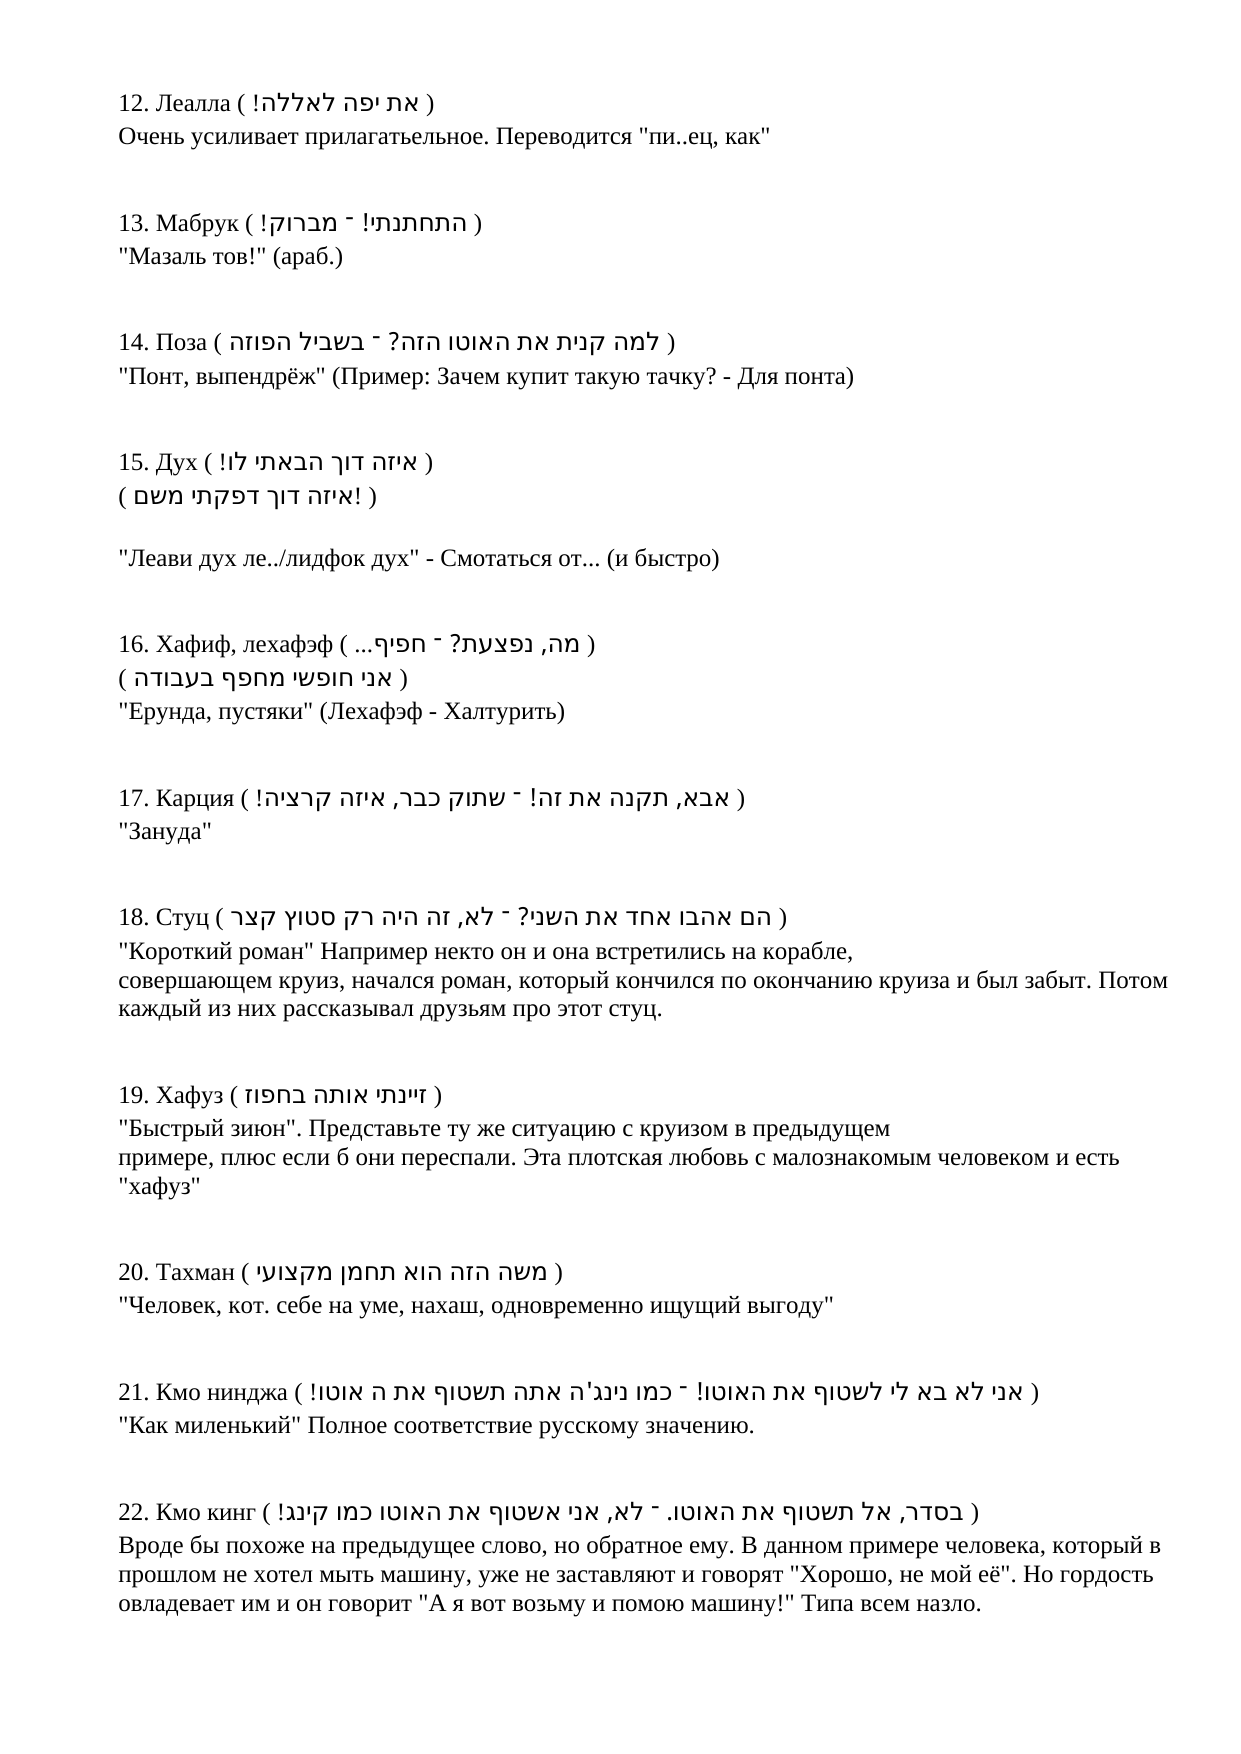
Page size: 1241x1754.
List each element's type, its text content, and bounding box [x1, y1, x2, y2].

text Сленг - Часть 3 1. Ларедет ле... ( אני לא רוצה זיון, מספיק שתרדי לי ) "Сделать минет/куннилинг" (перевод деликатнее оригинала) 2. Ларедет аль... ( דיי לרדת עליו ) "Наезжать, гнать на кого-либо, обзывать кого-либо" 3. Нифтах ( !היה קטע מצחיק, הקה"ל פשוט נפתח ) "Мэт ми цхок" 4. Кусит ( ?הייתי במסיבה שלשום. ־ היו כוסיות ) ( ?מה אתה, כוסית ) "Красотка, красивая девушка" (Пример: Был вчера на вечеринке. - Были девчонки симпотные?) (Пример№ 2: Ты что, баба?) 5. Зэу ше... ( !הרי היית שם אתמול. ־ זהו שלא ) "В том то и дело, что..." 6. Ёцмах ( !איזה יוצמח הוא ) То же что "Хнун" ("заучка") 7. Азов отха ( !עזוב אותך משטויות ) ( !עזוב עותך , בחייך ) "Оставь/брось/перестань/тормози" 8. Хауа, Бэхауа, Хауист ( קיבלתי את כל זה בחאווה ) "Нахаляву" (Пример: Я получил это всё нахаляву). Соответственно, "Хауа" - халява, а "Хауист" - халявщик. 9. Литфос криза ( !אתמול תפסתי קריזה , רציתי להרוג את כולם ) "Психануть, сорваться" 10. Баса, Леваес ( איזה באסה ) ( אתה רוצה לבאס אותי? ) "Облом, разочаровать + обломать, разочаровать" 11. Лига ( !איזה ליגה זה ) "Рама гвоhа". Т.к израильтяне обожают футбол, слово "лига" вошло в обиход как что-то очень хорошее. (Пример: "Это так круто!" или "крутизна!") 12. Леалла ( !את יפה לאללה ) Очень усиливает прилагатьельное. Переводится "пи..ец, как" 13. Мабрук ( !התחתנתי! ־ מברוק ) "Мазаль тов!" (араб.) 14. Поза ( למה קנית את האוטו הזה? ־ בשביל הפוזה ) "Понт, выпендрёж" (Пример: Зачем купит такую тачку? - Для понта) 15. Дух ( !איזה דוך הבאתי לו ) ( איזה דוך דפקתי משם! ) "Леави дух ле../лидфок дух" - Смотаться от... (и быстро) 16. Хафиф, лехафэф ( ...מה, נפצעת? ־ חפיף ) ( אני חופשי מחפף בעבודה ) "Ерунда, пустяки" (Лехафэф - Халтурить) 17. Карция ( !אבא, תקנה את זה! ־ שתוק כבר, איזה קרציה ) "Зануда" 18. Стуц ( הם אהבו אחד את השני? ־ לא, זה היה רק סטוץ קצר ) "Короткий роман" Например некто он и она встретились на корабле, совершающем круиз, начался роман, который кончился по окончанию круиза и был забыт. Потом каждый из них рассказывал друзьям про этот стуц. 19. Хафуз ( זיינתי אותה בחפוז ) "Быстрый зиюн". Представьте ту же ситуацию с круизом в предыдущем примере, плюс если б они переспали. Эта плотская любовь с малознакомым человеком и есть "хафуз" 20. Тахман ( משה הזה הוא תחמן מקצועי ) "Человек, кот. себе на уме, нахаш, одновременно ищущий выгоду" 21. Кмо нинджа ( !אני לא בא לי לשטוף את האוטו! ־ כמו נינג'ה אתה תשטוף את ה אוטו ) "Как миленький" Полное соответствие русскому значению. 22. Кмо кинг ( !בסדר, אל תשטוף את האוטו. ־ לא, אני אשטוף את האוטו כמו קינג ) Вроде бы похоже на предыдущее слово, но обратное ему. В данном примере человека, который в прошлом не хотел мыть машину, уже не заставляют и говорят "Хорошо, не мой её". Но гордость овладевает им и он говорит "А я вот возьму и помою машину!" Типа всем назло. 23. Серет кахоль ( איך שרפתם את הלילה? ־ יוסי הביא סרט כחול ) "Порнофильм" (c)Виталий Шальман (Vit0) [118, 59, 1181, 1674]
